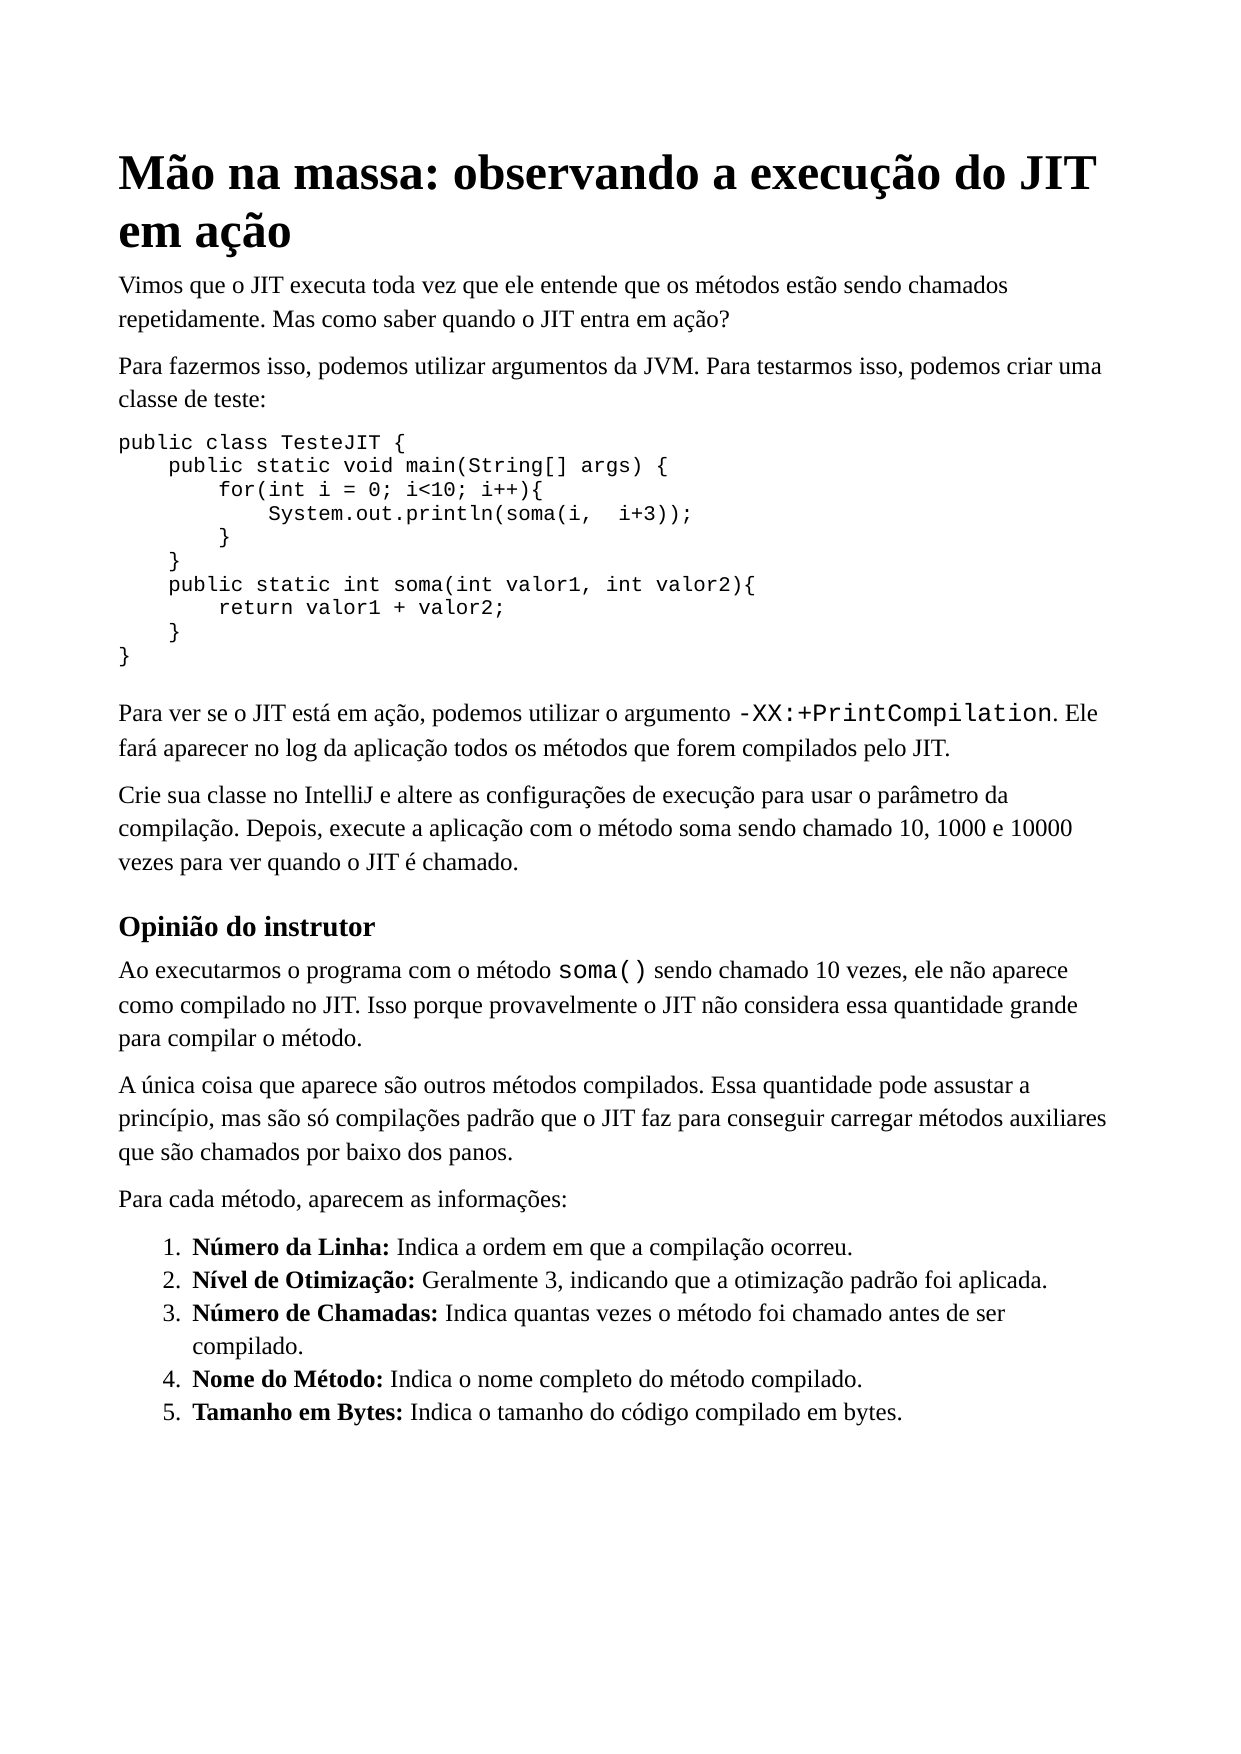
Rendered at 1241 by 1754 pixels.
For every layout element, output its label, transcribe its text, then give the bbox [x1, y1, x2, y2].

text Crie sua classe no IntelliJ e altere as configurações de execução para usar o parâmetro da compilação. Depois, execute a aplicação com o método soma sendo chamado 10, 1000 e 10000 vezes para ver quando o JIT é chamado. [118, 781, 1122, 875]
text Para ver se o JIT está em ação, podemos utilizar o argumento -XX:+PrintCompilation. Ele fará aparecer no log da aplicação todos os métodos que forem compilados pelo JIT. [118, 698, 1122, 762]
subtitle Mão na massa: observando a execução do JIT em ação [118, 143, 1122, 258]
text for(int i = 0; i<10; i++){ [118, 479, 1122, 503]
text Vimos que o JIT executa toda vez que ele entende que os métodos estão sendo chamados repetidamente. Mas como saber quando o JIT entra em ação? [118, 271, 1122, 332]
text return valor1 + valor2; [118, 597, 1122, 621]
list Número de Chamadas: Indica quantas vezes o método foi chamado antes de ser compilado. [162, 1298, 1122, 1359]
list Nome do Método: Indica o nome completo do método compilado. [162, 1364, 1122, 1393]
text public static int soma(int valor1, int valor2){ [118, 574, 1122, 597]
text System.out.println(soma(i, i+3)); [118, 503, 1122, 526]
text Para cada método, aparecem as informações: [118, 1184, 1122, 1213]
list Tamanho em Bytes: Indica o tamanho do código compilado em bytes. [162, 1397, 1122, 1426]
text Ao executarmos o programa com o método soma() sendo chamado 10 vezes, ele não aparece como compilado no JIT. Isso porque provavelmente o JIT não considera essa quantidade grande para compilar o método. [118, 955, 1122, 1052]
subtitle Opinião do instrutor [118, 909, 1122, 942]
text } [118, 526, 1122, 550]
text public static void main(String[] args) { [118, 456, 1122, 479]
text public class TesteJIT { [118, 432, 1122, 456]
list Número da Linha: Indica a ordem em que a compilação ocorreu. [162, 1232, 1122, 1261]
text Para fazermos isso, podemos utilizar argumentos da JVM. Para testarmos isso, podemos criar uma classe de teste: [118, 351, 1122, 413]
text } [118, 621, 1122, 645]
text } [118, 550, 1122, 574]
text } [118, 645, 1122, 668]
text A única coisa que aparece são outros métodos compilados. Essa quantidade pode assustar a princípio, mas são só compilações padrão que o JIT faz para conseguir carregar métodos auxiliares que são chamados por baixo dos panos. [118, 1071, 1122, 1165]
list Nível de Otimização: Geralmente 3, indicando que a otimização padrão foi aplicada. [162, 1265, 1122, 1293]
